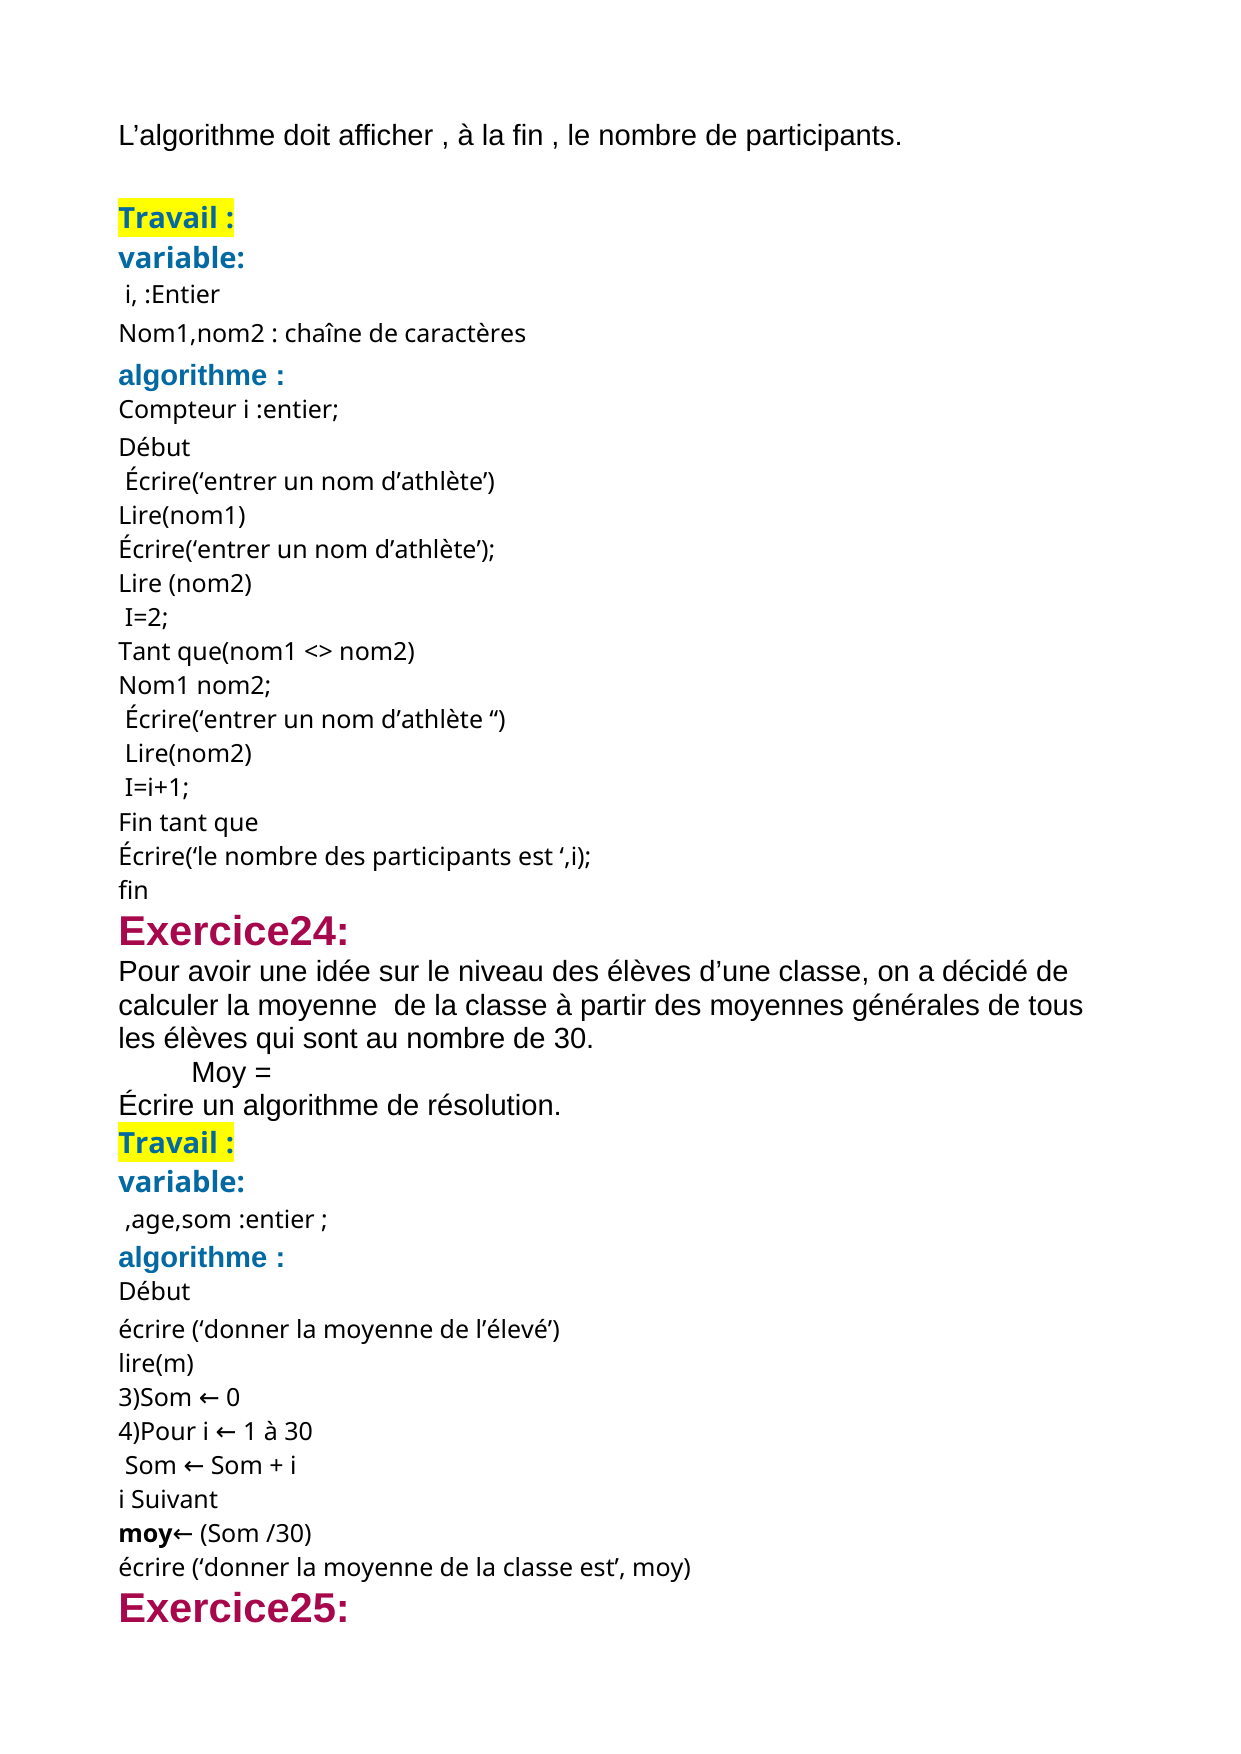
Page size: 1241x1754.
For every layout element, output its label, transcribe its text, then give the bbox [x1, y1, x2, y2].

text Pour avoir une idée sur le niveau des élèves d’une classe, on a décidé de calculer la moyenne de la classe à partir des moyennes générales de tous les élèves qui sont au nombre de 30. [118, 954, 1122, 1055]
text Lire (nom2) [118, 566, 1122, 600]
text Moy = [118, 1055, 1122, 1088]
text algorithme : Compteur i :entier; [118, 358, 1122, 425]
text I=i+1; [118, 770, 1122, 804]
text Écrire(‘entrer un nom d’athlète’); [118, 532, 1122, 566]
text Fin tant que [118, 804, 1122, 838]
text Tant que(nom1 <> nom2) [118, 634, 1122, 668]
text variable: [118, 237, 1122, 277]
text Écrire(‘entrer un nom d’athlète ‘‘) [118, 702, 1122, 736]
text Nom1 nom2; [118, 668, 1122, 702]
text Nom1,nom2 : chaîne de caractères [118, 315, 1122, 349]
text 3)Som ← 0 4)Pour i ← 1 à 30 Som ← Som + i i Suivant moy← (Som /30) [118, 1379, 1122, 1550]
text Écrire(‘entrer un nom d’athlète’) [118, 463, 1122, 498]
text L’algorithme doit afficher , à la fin , le nombre de participants. [118, 118, 1122, 152]
text ,age,som :entier ; [118, 1201, 1122, 1235]
text écrire (‘donner la moyenne de la classe est’, moy) [118, 1550, 1122, 1584]
text écrire (‘donner la moyenne de l’élevé’) [118, 1311, 1122, 1345]
text Exercice24: [118, 906, 1122, 954]
text variable: [118, 1162, 1122, 1201]
text Écrire(‘le nombre des participants est ‘,i); [118, 838, 1122, 872]
text algorithme : Début [118, 1239, 1122, 1307]
text I=2; [118, 600, 1122, 634]
text fin [118, 872, 1122, 906]
text Travail : [118, 1122, 1122, 1162]
text i, :Entier [118, 277, 1122, 311]
text Exercice25: [118, 1584, 1122, 1632]
text Travail : [118, 198, 1122, 237]
text lire(m) [118, 1345, 1122, 1379]
text Lire(nom2) [118, 736, 1122, 770]
text Écrire un algorithme de résolution. [118, 1088, 1122, 1122]
text Début [118, 429, 1122, 463]
text Lire(nom1) [118, 498, 1122, 532]
